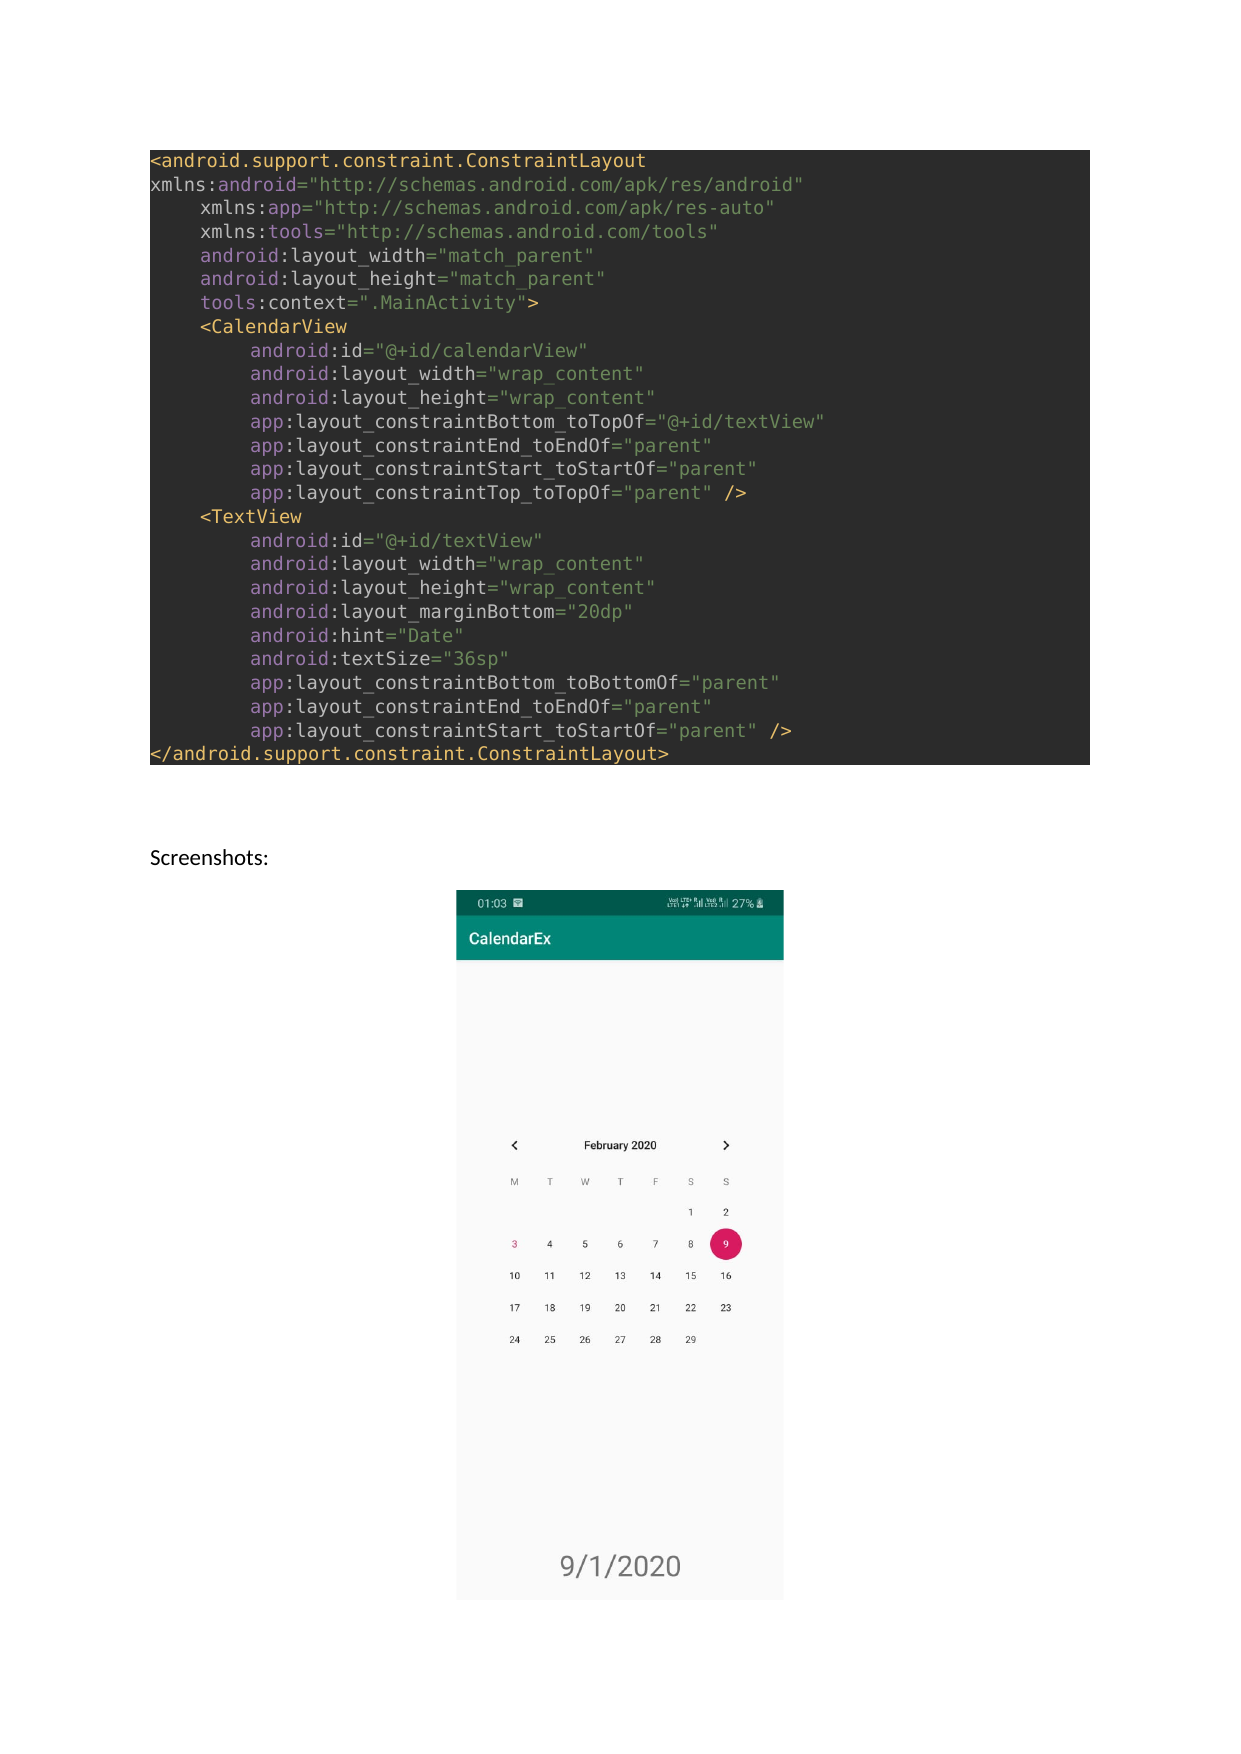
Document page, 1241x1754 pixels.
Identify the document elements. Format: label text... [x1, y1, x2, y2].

text android:layout_height="wrap_content" [150, 577, 1090, 599]
text <TextView [150, 506, 1090, 528]
text <CalendarView [150, 316, 1090, 338]
text app:layout_constraintStart_toStartOf="parent" /> [150, 719, 1090, 741]
text app:layout_constraintEnd_toEndOf="parent" [150, 696, 1090, 718]
text android:layout_width="wrap_content" [150, 363, 1090, 385]
text android:textSize="36sp" [150, 648, 1090, 670]
text app:layout_constraintBottom_toTopOf="@+id/textView" [150, 411, 1090, 433]
picture [456, 890, 784, 1600]
text xmlns:app="http://schemas.android.com/apk/res-auto" [150, 197, 1090, 219]
text app:layout_constraintStart_toStartOf="parent" [150, 458, 1090, 480]
text app:layout_constraintBottom_toBottomOf="parent" [150, 672, 1090, 694]
text xmlns:tools="http://schemas.android.com/tools" [150, 221, 1090, 243]
text tools:context=".MainActivity"> [150, 292, 1090, 314]
text android:layout_width="wrap_content" [150, 553, 1090, 575]
text android:id="@+id/textView" [150, 529, 1090, 551]
text app:layout_constraintEnd_toEndOf="parent" [150, 434, 1090, 456]
text android:id="@+id/calendarView" [150, 339, 1090, 361]
text android:layout_height="wrap_content" [150, 387, 1090, 409]
text android:layout_height="match_parent" [150, 268, 1090, 290]
text android:layout_marginBottom="20dp" [150, 601, 1090, 623]
text <android.support.constraint.ConstraintLayout xmlns:android="http://schemas.android.com/apk/res/android" [150, 150, 1090, 195]
text android:hint="Date" [150, 624, 1090, 646]
text </android.support.constraint.ConstraintLayout> [150, 743, 1090, 765]
text Screenshots: [150, 843, 1090, 871]
text android:layout_width="match_parent" [150, 244, 1090, 266]
text app:layout_constraintTop_toTopOf="parent" /> [150, 482, 1090, 504]
